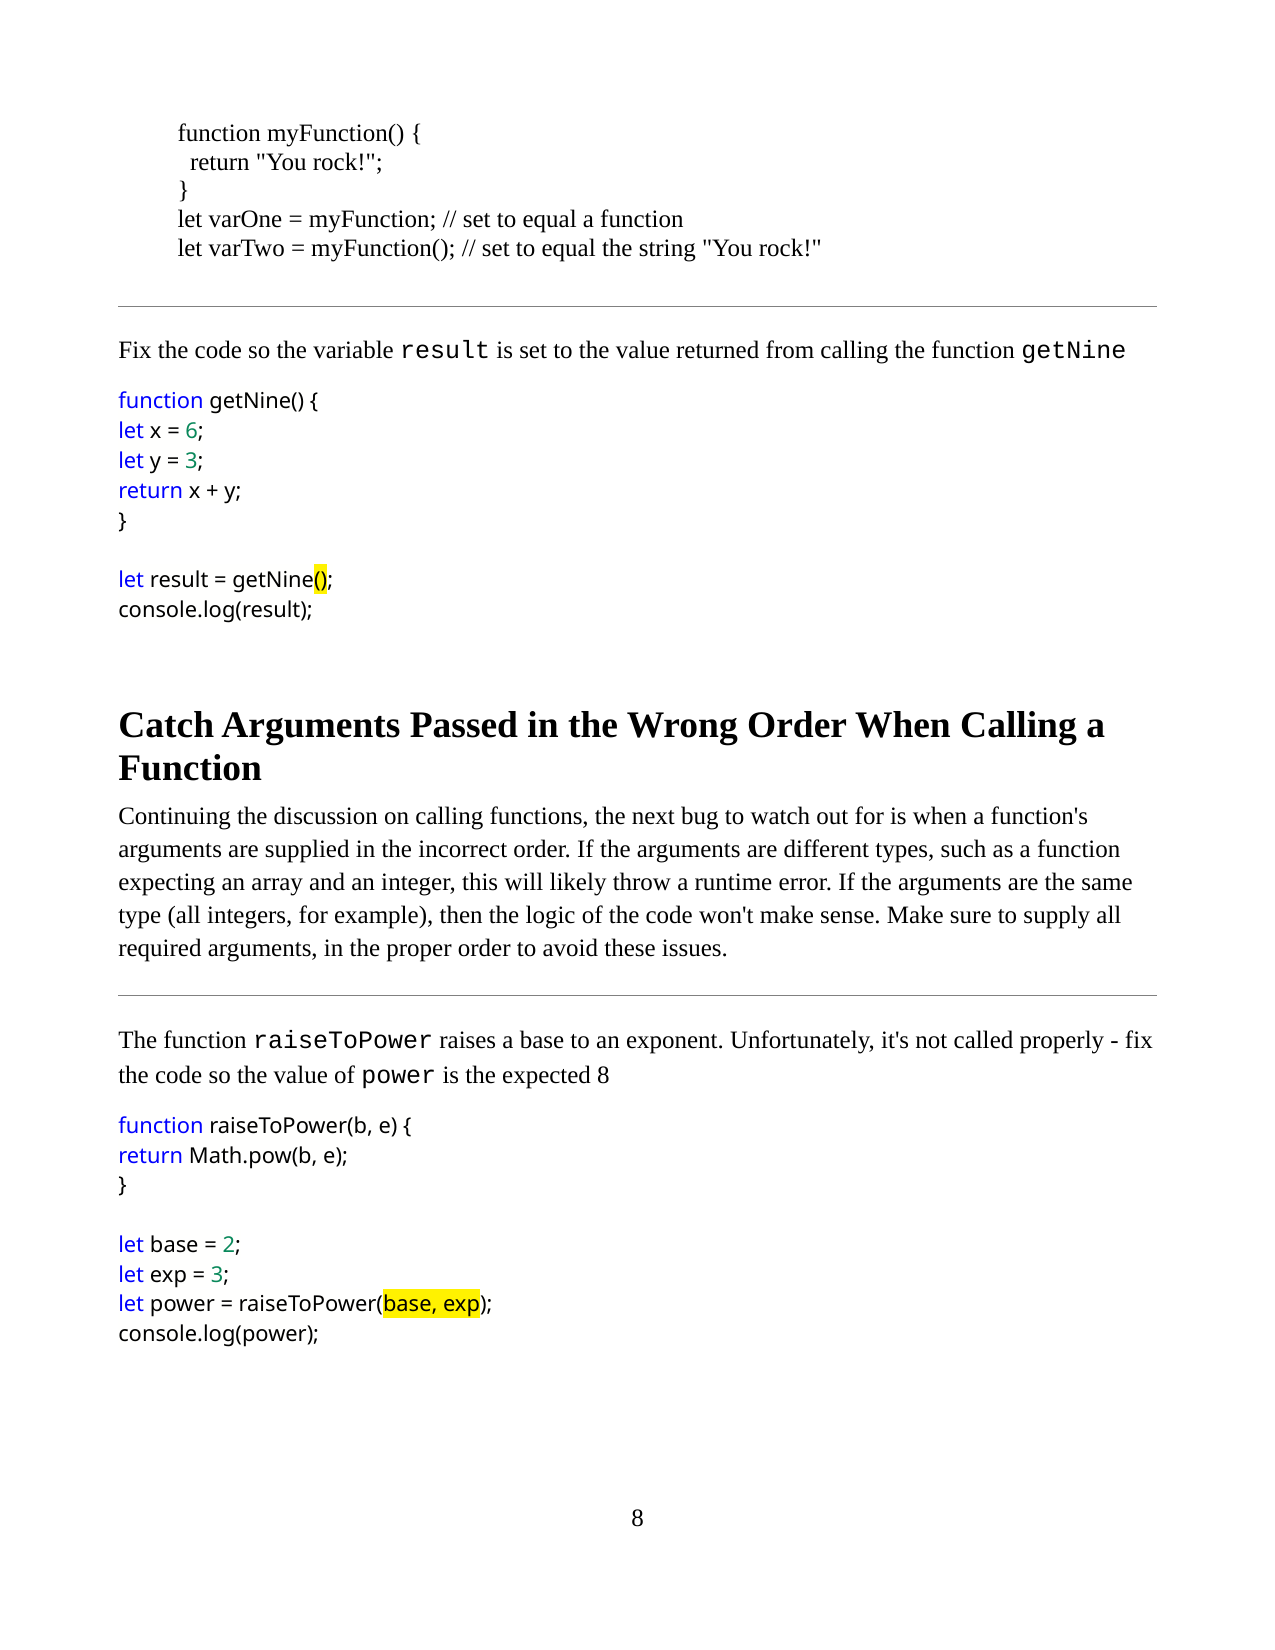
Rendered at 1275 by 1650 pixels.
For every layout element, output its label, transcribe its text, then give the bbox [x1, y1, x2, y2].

text let base = 2; [118, 1229, 1157, 1259]
text The function raiseToPower raises a base to an exponent. Unfortunately, it's not called properly - fix the code so the value of power is the expected 8 [118, 1025, 1157, 1091]
text return x + y; [118, 475, 1157, 505]
text function getNine() { [118, 386, 1157, 415]
text } [118, 1169, 1157, 1199]
text console.log(power); [118, 1318, 1157, 1348]
text Continuing the discussion on calling functions, the next bug to watch out for is when a function's arguments are supplied in the incorrect order. If the arguments are different types, such as a function expecting an array and an integer, this will likely throw a runtime error. If the arguments are the same type (all integers, for example), then the logic of the code won't make sense. Make sure to supply all required arguments, in the proper order to avoid these issues. [118, 801, 1157, 962]
subtitle Catch Arguments Passed in the Wrong Order When Calling a Function [118, 702, 1157, 788]
text let result = getNine(); [118, 564, 1157, 594]
text } [118, 505, 1157, 534]
text let power = raiseToPower(base, exp); [118, 1288, 1157, 1318]
text let y = 3; [118, 445, 1157, 475]
text function raiseToPower(b, e) { [118, 1110, 1157, 1139]
text let x = 6; [118, 415, 1157, 445]
text console.log(result); [118, 594, 1157, 624]
text Fix the code so the variable result is set to the value returned from calling the function getNine [118, 336, 1157, 366]
text return Math.pow(b, e); [118, 1139, 1157, 1169]
text function myFunction() { return "You rock!"; } let varOne = myFunction; // set to equal a function let varTwo = myFunction(); // set to equal the string "You rock!" [177, 118, 1098, 262]
text let exp = 3; [118, 1259, 1157, 1288]
